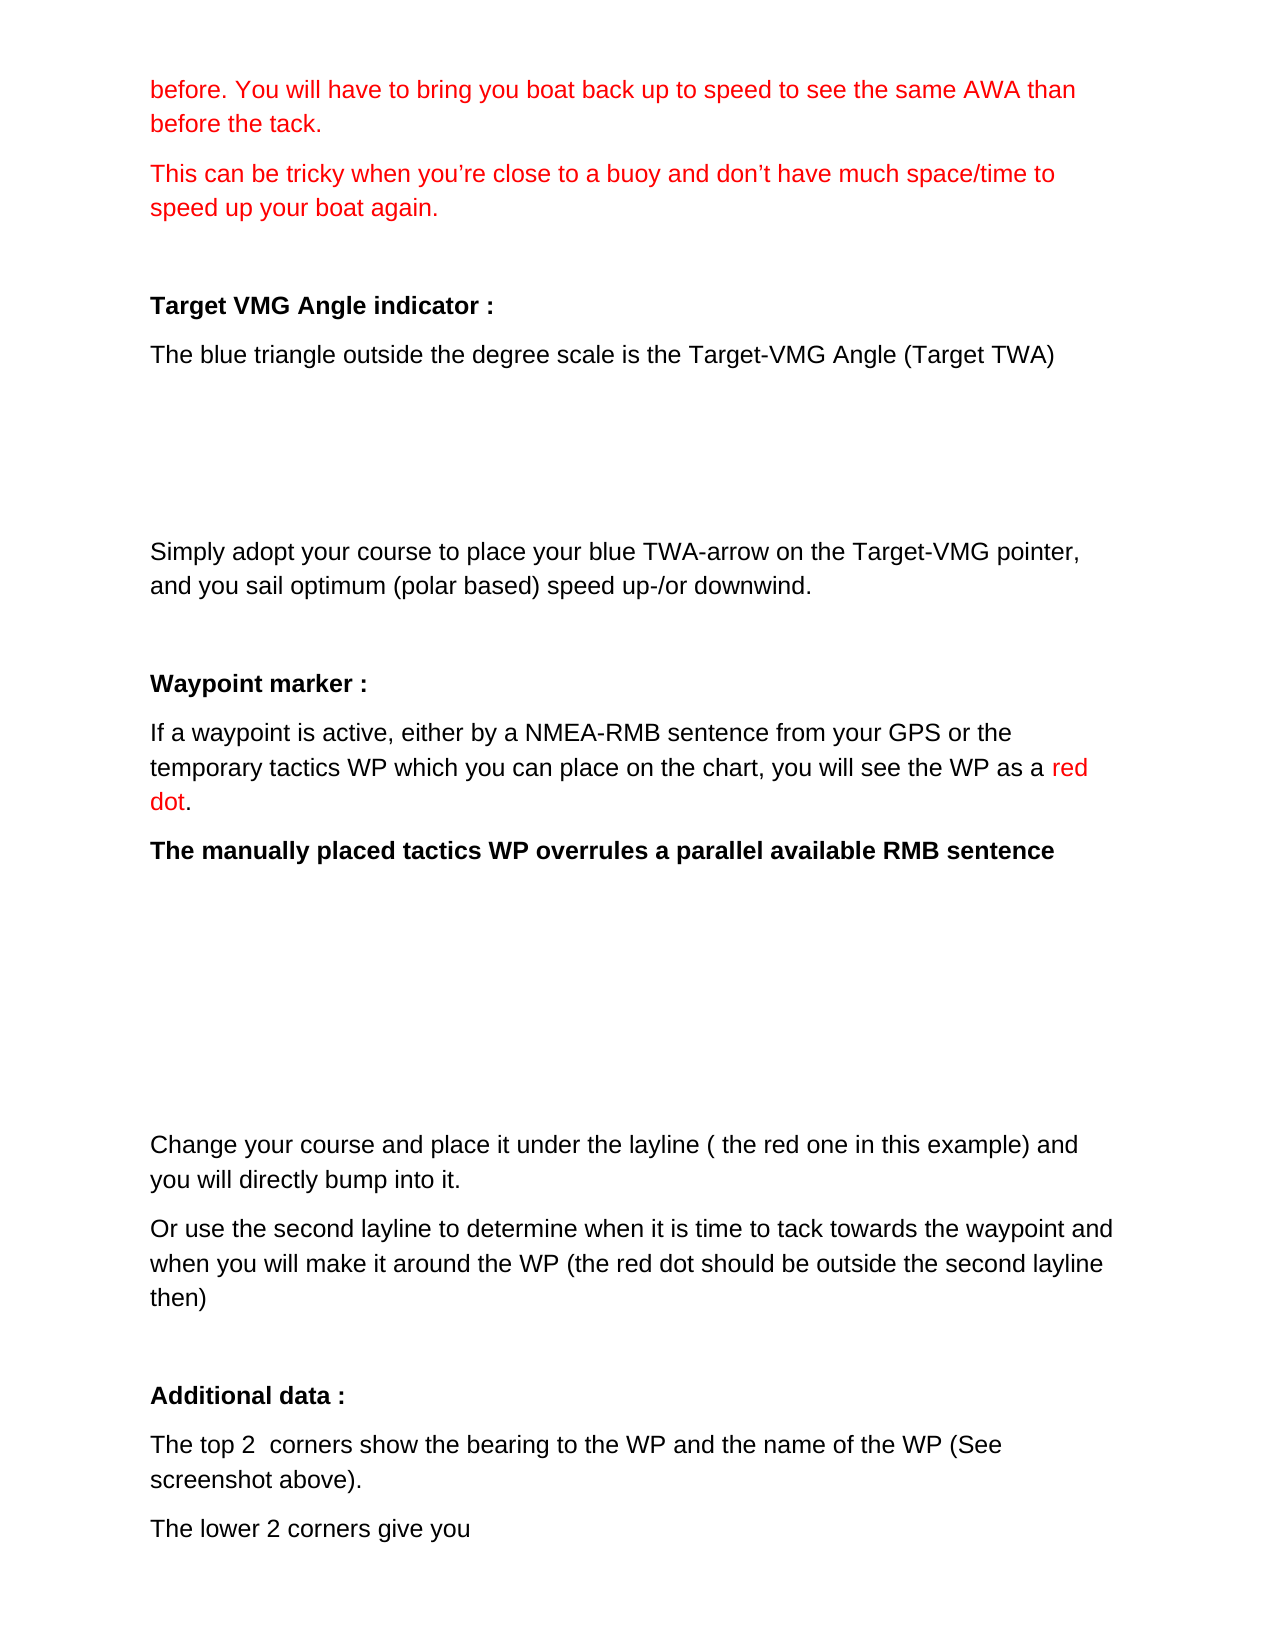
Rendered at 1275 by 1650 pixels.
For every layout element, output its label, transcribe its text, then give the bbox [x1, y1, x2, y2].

text If a waypoint is active, either by a NMEA-RMB sentence from your GPS or the temporary tactics WP which you can place on the chart, you will see the WP as a red dot. [150, 718, 1125, 816]
text before. You will have to bring you boat back up to speed to see the same AWA than before the tack. [150, 75, 1125, 138]
text Change your course and place it under the layline ( the red one in this example) and you will directly bump into it. [150, 1131, 1125, 1194]
text The lower 2 corners give you [150, 1514, 1125, 1542]
text The top 2 corners show the bearing to the WP and the name of the WP (See screenshot above). [150, 1430, 1125, 1493]
text The manually placed tactics WP overrules a parallel available RMB sentence [150, 836, 1125, 865]
text Additional data : [150, 1381, 1125, 1410]
text Target VMG Angle indicator : [150, 291, 1125, 320]
text Waypoint marker : [150, 669, 1125, 698]
text This can be tricky when you’re close to a buoy and don’t have much space/time to speed up your boat again. [150, 158, 1125, 222]
text The blue triangle outside the degree scale is the Target-VMG Angle (Target TWA) [150, 340, 1125, 369]
text Simply adopt your course to place your blue TWA-arrow on the Target-VMG pointer, and you sail optimum (polar based) speed up-/or downwind. [150, 536, 1125, 600]
text Or use the second layline to determine when it is time to tack towards the waypoint and when you will make it around the WP (the red dot should be outside the second layline then) [150, 1214, 1125, 1312]
